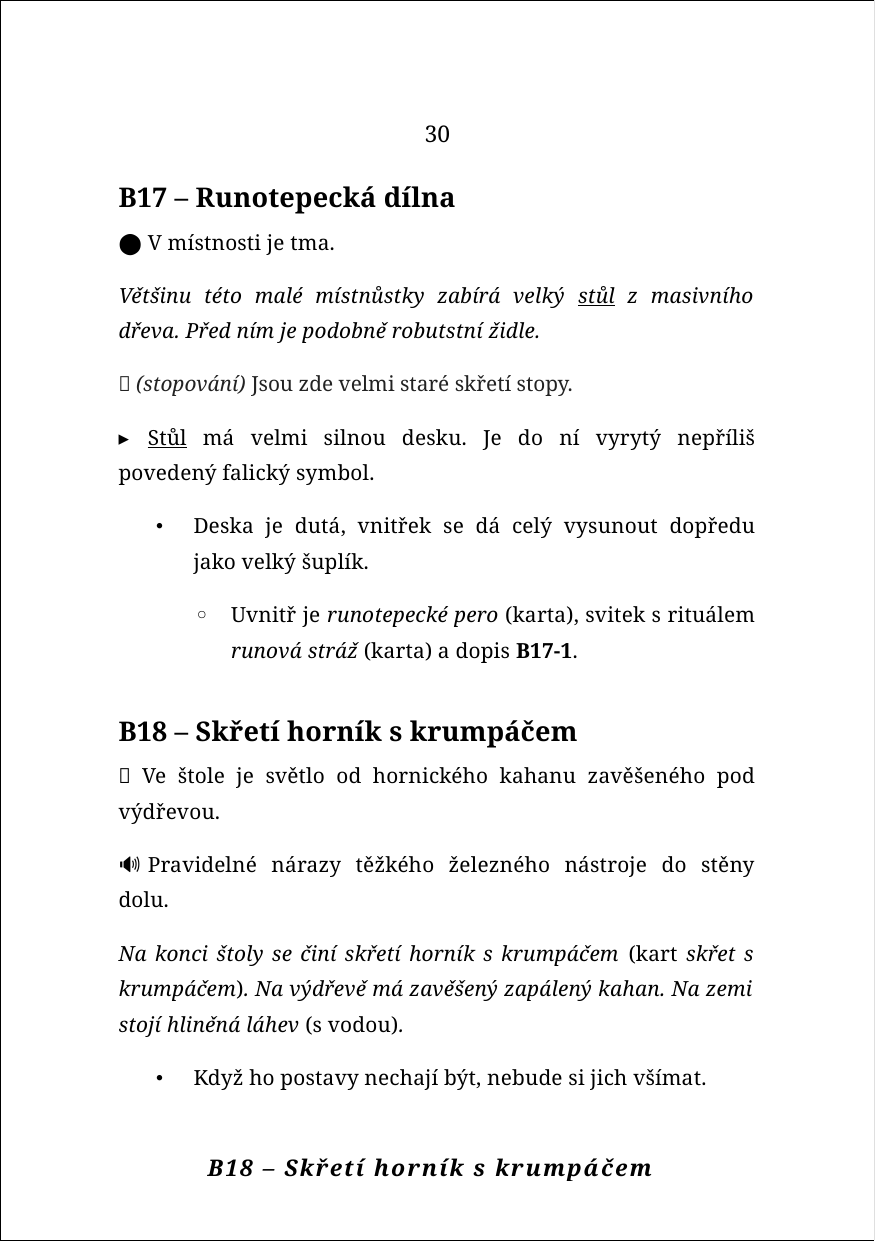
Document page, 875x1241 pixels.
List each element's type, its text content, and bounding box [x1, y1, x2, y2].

text ▸ Stůl má velmi silnou desku. Je do ní vyrytý nepříliš povedený falický symbol. [118, 423, 756, 487]
text ⬤ V místnosti je tma. [118, 228, 756, 256]
text 💡 Ve štole je světlo od hornického kahanu zavěšeného pod výdřevou. [118, 761, 756, 825]
subtitle B18 – Skřetí horník s krumpáčem [118, 713, 756, 749]
list Deska je dutá, vnitřek se dá celý vysunout dopředu jako velký šuplík. [156, 512, 756, 576]
text Většinu této malé místnůstky zabírá velký stůl z masivního dřeva. Před ním je podobně robutstní židle. [118, 281, 756, 345]
text Na konci štoly se činí skřetí horník s krumpáčem (kart skřet s krumpáčem). Na výdřevě má zavěšený zapálený kahan. Na zemi stojí hliněná láhev (s vodou). [118, 939, 756, 1038]
subtitle B17 – Runotepecká dílna [118, 179, 756, 216]
text 👣 (stopování) Jsou zde velmi staré skřetí stopy. [118, 369, 756, 398]
text 🔊 Pravidelné nárazy těžkého železného nástroje do stěny dolu. [118, 850, 756, 914]
list Uvnitř je runotepecké pero (karta), svitek s rituálem runová stráž (karta) a dopis B17-1. [193, 600, 756, 664]
list Když ho postavy nechají být, nebude si jich všímat. [156, 1063, 756, 1092]
